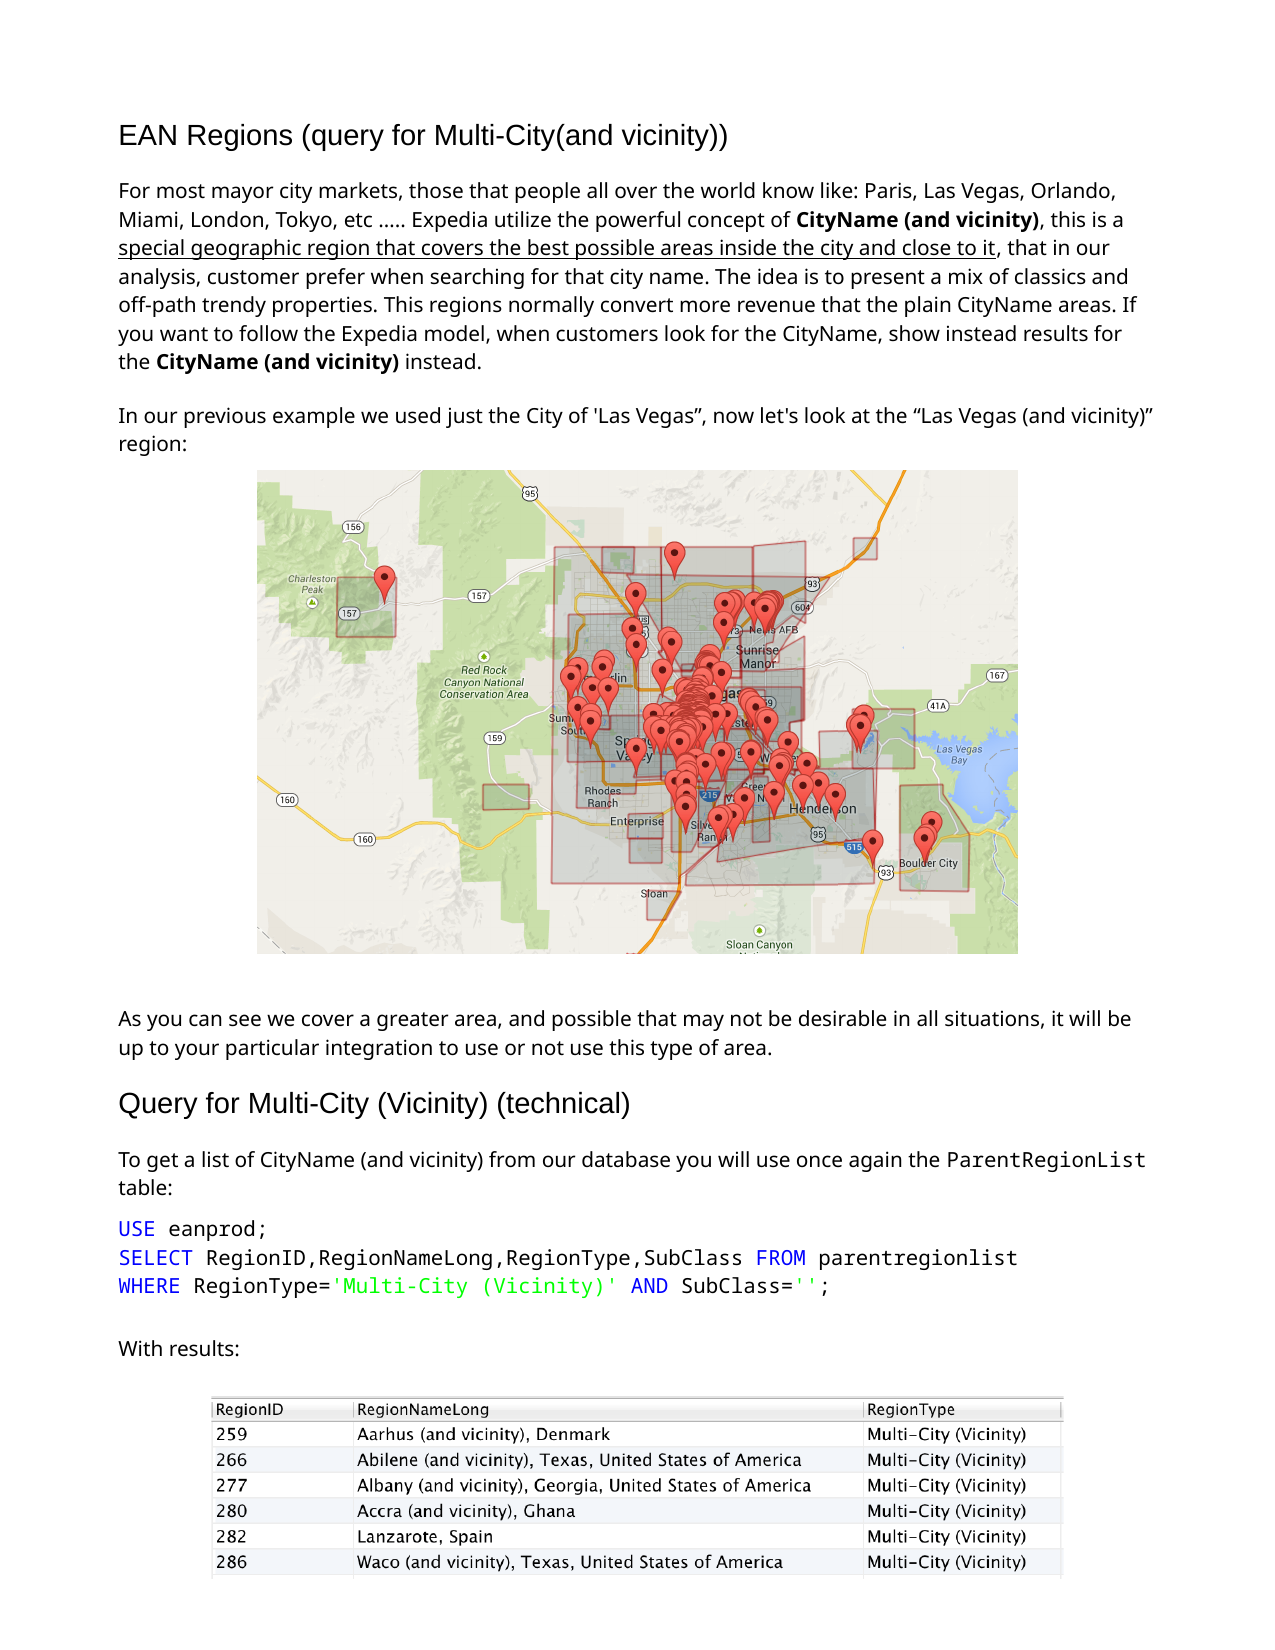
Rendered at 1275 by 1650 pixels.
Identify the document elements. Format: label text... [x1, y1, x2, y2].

subtitle For most mayor city markets, those that people all over the world know like: Paris, Las Vegas, Orlando, Miami, London, Tokyo, etc ….. Expedia utilize the powerful concept of CityName (and vicinity), this is a special geographic region that covers the best possible areas inside the city and close to it, that in our analysis, customer prefer when searching for that city name. The idea is to present a mix of classics and off-path trendy properties. This regions normally convert more revenue that the plain CityName areas. If you want to follow the Expedia model, when customers look for the CityName, show instead results for the CityName (and vicinity) instead. [118, 177, 1157, 376]
subtitle Query for Multi-City (Vicinity) (technical) [118, 1086, 1157, 1120]
text With results: [118, 1334, 1157, 1362]
subtitle To get a list of CityName (and vicinity) from our database you will use once again the ParentRegionList table: [118, 1145, 1157, 1202]
text As you can see we cover a greater area, and possible that may not be desirable in all situations, it will be up to your particular integration to use or not use this type of area. [118, 1004, 1157, 1061]
text USE eanprod; [118, 1214, 1157, 1243]
text WHERE RegionType='Multi-City (Vicinity)' AND SubClass=''; [118, 1271, 1157, 1299]
subtitle In our previous example we used just the City of 'Las Vegas”, now let's look at the “Las Vegas (and vicinity)” region: [118, 401, 1157, 458]
subtitle EAN Regions (query for Multi-City(and vicinity)) [118, 118, 1157, 152]
picture [211, 1396, 1064, 1579]
text SELECT RegionID,RegionNameLong,RegionType,SubClass FROM parentregionlist [118, 1243, 1157, 1271]
picture [257, 470, 1018, 954]
